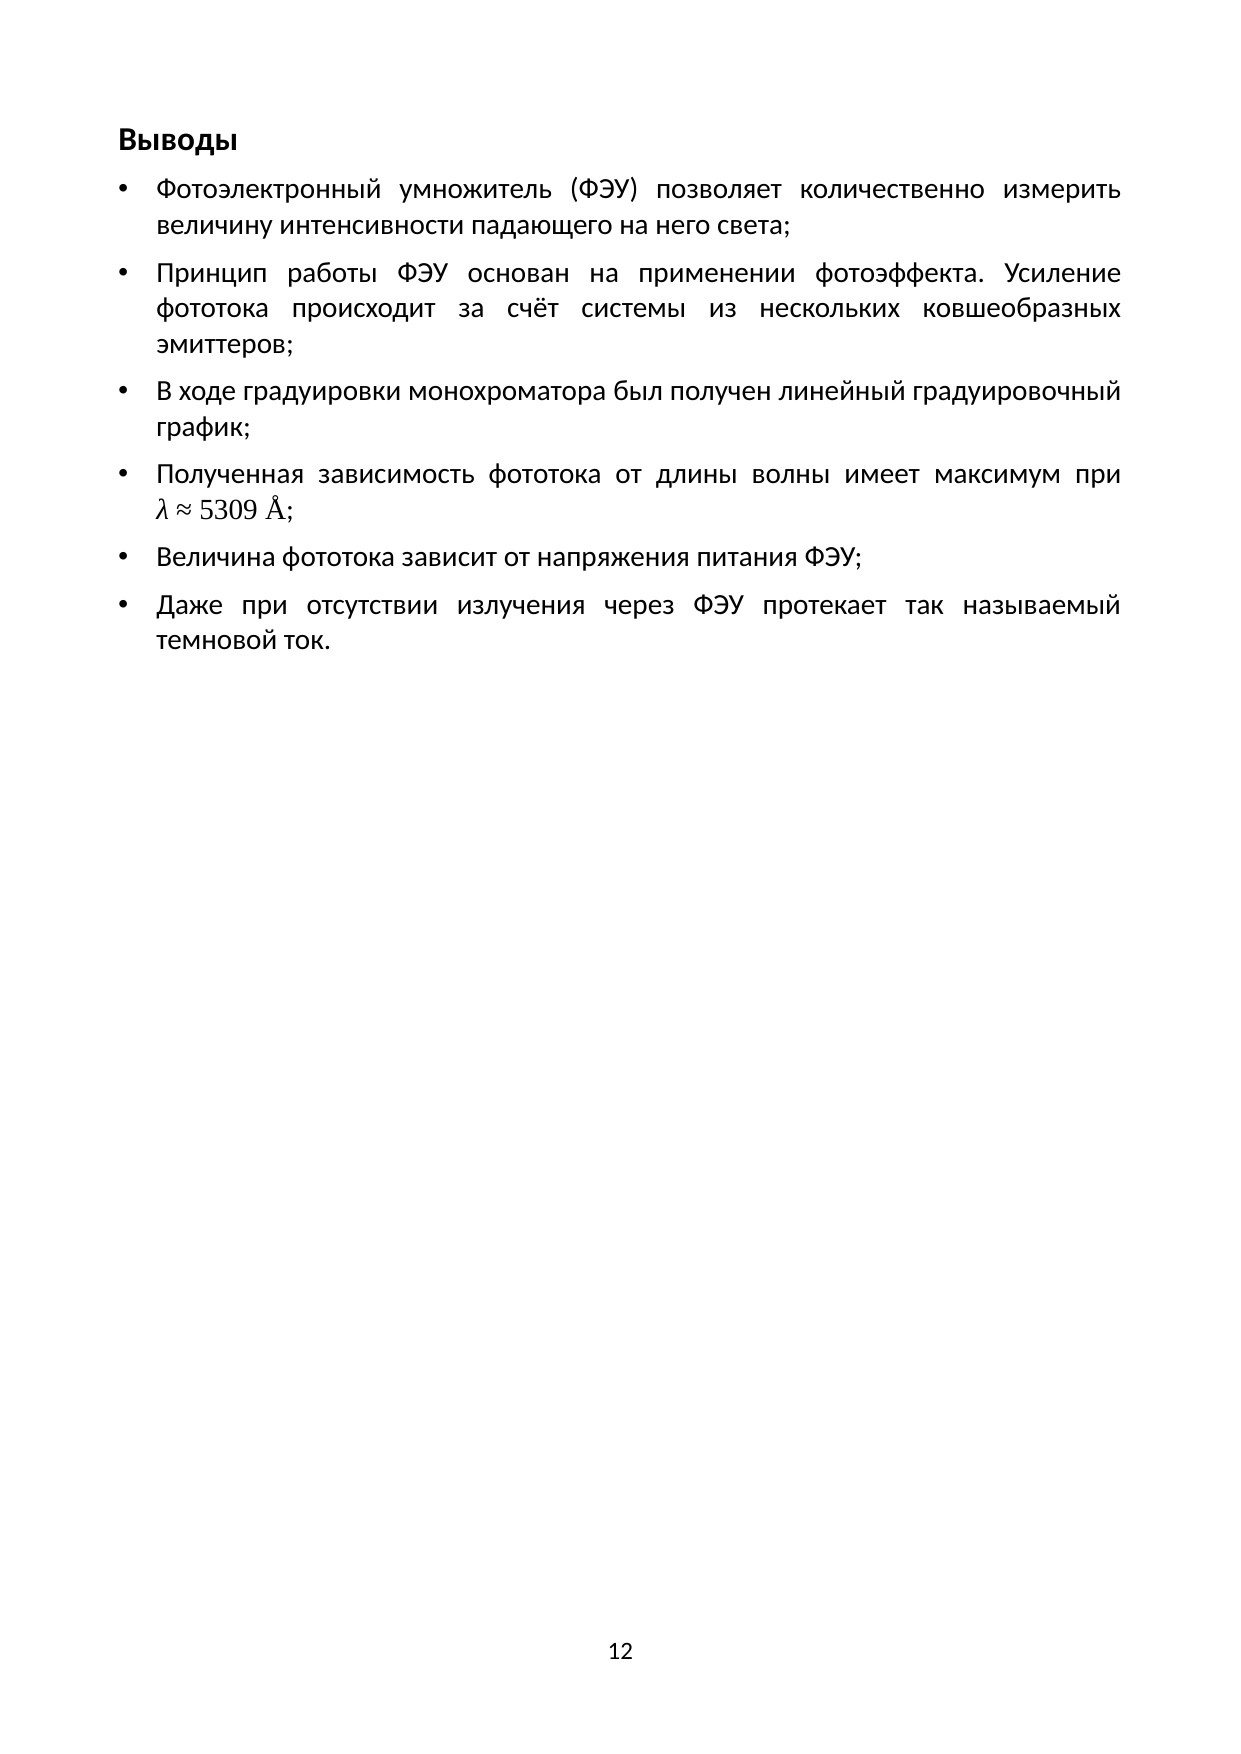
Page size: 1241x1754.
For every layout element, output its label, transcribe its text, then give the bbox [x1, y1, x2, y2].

subtitle Выводы [118, 118, 1122, 159]
list Фотоэлектронный умножитель (ФЭУ) позволяет количественно измерить величину интенсивности падающего на него света; [118, 171, 1122, 242]
list Величина фототока зависит от напряжения питания ФЭУ; [118, 538, 1122, 574]
list Полученная зависимость фототока от длины волны имеет максимум при λ ≈ 5309 Å; [118, 455, 1122, 527]
list Даже при отсутствии излучения через ФЭУ протекает так называемый темновой ток. [118, 586, 1122, 657]
list В ходе градуировки монохроматора был получен линейный градуировочный график; [118, 372, 1122, 443]
list Принцип работы ФЭУ основан на применении фотоэффекта. Усиление фототока происходит за счёт системы из нескольких ковшеобразных эмиттеров; [118, 254, 1122, 361]
